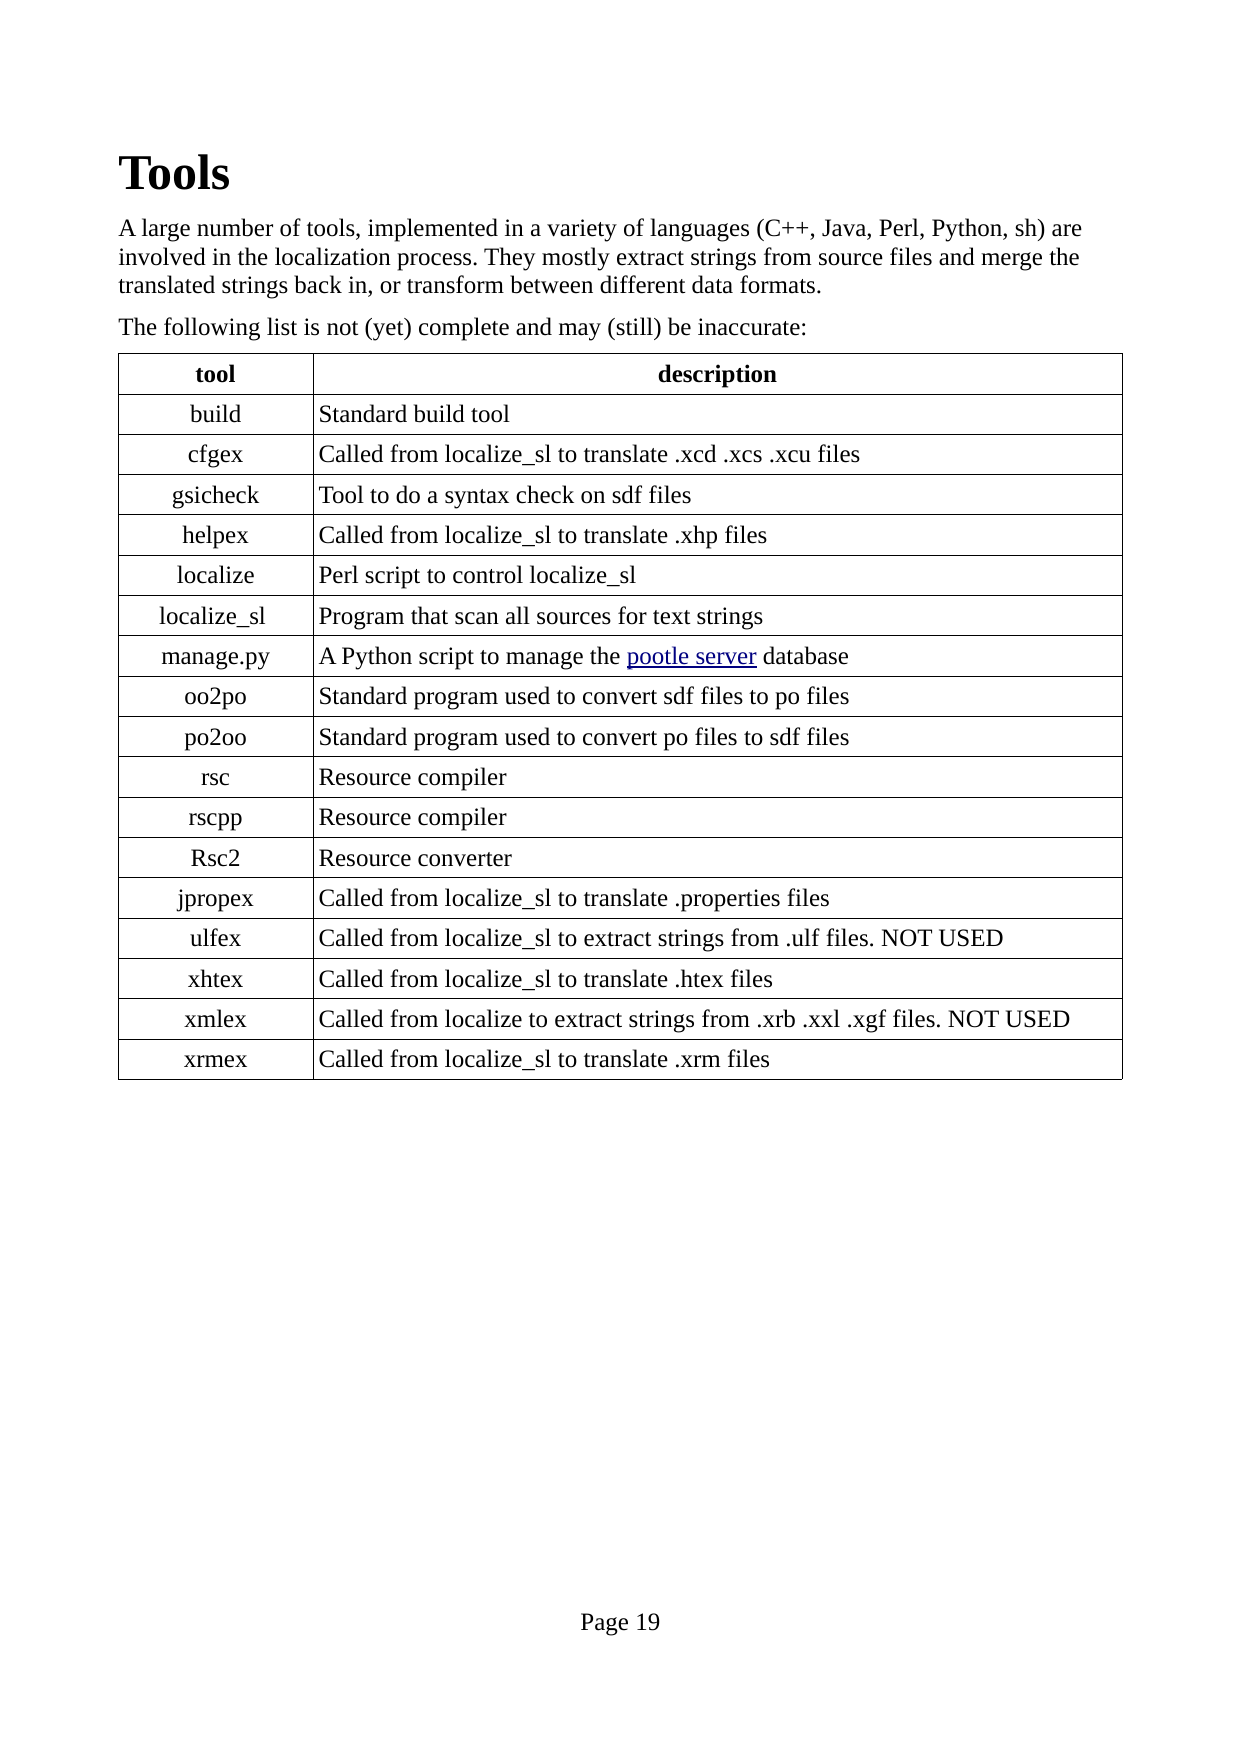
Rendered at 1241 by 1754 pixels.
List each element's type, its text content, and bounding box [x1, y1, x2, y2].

table_cell localize [119, 556, 313, 595]
table_cell localize_sl [119, 596, 313, 635]
table_cell build [119, 395, 313, 434]
table_cell Resource compiler [314, 798, 1122, 837]
table_header description [314, 354, 1122, 393]
table_cell ulfex [119, 919, 313, 958]
table_cell Called from localize_sl to extract strings from .ulf files. NOT USED [314, 919, 1122, 958]
table_cell jpropex [119, 878, 313, 917]
table_cell Called from localize_sl to translate .xrm files [314, 1040, 1122, 1079]
table_cell xhtex [119, 959, 313, 998]
table_cell Tool to do a syntax check on sdf files [314, 475, 1122, 514]
subtitle Tools [118, 143, 1122, 201]
table_cell Perl script to control localize_sl [314, 556, 1122, 595]
table_cell rsc [119, 757, 313, 797]
table_cell Program that scan all sources for text strings [314, 596, 1122, 635]
table_cell Resource converter [314, 838, 1122, 877]
table_cell Standard build tool [314, 395, 1122, 434]
table_cell Resource compiler [314, 757, 1122, 797]
table_cell rscpp [119, 798, 313, 837]
table_cell oo2po [119, 677, 313, 716]
table_cell Called from localize_sl to translate .properties files [314, 878, 1122, 917]
table_cell Called from localize to extract strings from .xrb .xxl .xgf files. NOT USED [314, 999, 1122, 1038]
table_cell helpex [119, 515, 313, 555]
table_cell xmlex [119, 999, 313, 1038]
table_cell cfgex [119, 435, 313, 474]
table_cell Standard program used to convert po files to sdf files [314, 717, 1122, 756]
text A large number of tools, implemented in a variety of languages (C++, Java, Perl, Python, sh) are involved in the localization process. They mostly extract strings from source files and merge the translated strings back in, or transform between different data formats. [118, 213, 1122, 299]
table_cell Rsc2 [119, 838, 313, 877]
table_cell gsicheck [119, 475, 313, 514]
table_cell Standard program used to convert sdf files to po files [314, 677, 1122, 716]
table_cell Called from localize_sl to translate .xhp files [314, 515, 1122, 555]
table_cell po2oo [119, 717, 313, 756]
table_cell manage.py [119, 636, 313, 676]
table_cell A Python script to manage the pootle server database [314, 636, 1122, 676]
table_cell Called from localize_sl to translate .xcd .xcs .xcu files [314, 435, 1122, 474]
table_cell xrmex [119, 1040, 313, 1079]
table_header tool [119, 354, 313, 393]
table_cell Called from localize_sl to translate .htex files [314, 959, 1122, 998]
text The following list is not (yet) complete and may (still) be inaccurate: [118, 312, 1122, 341]
